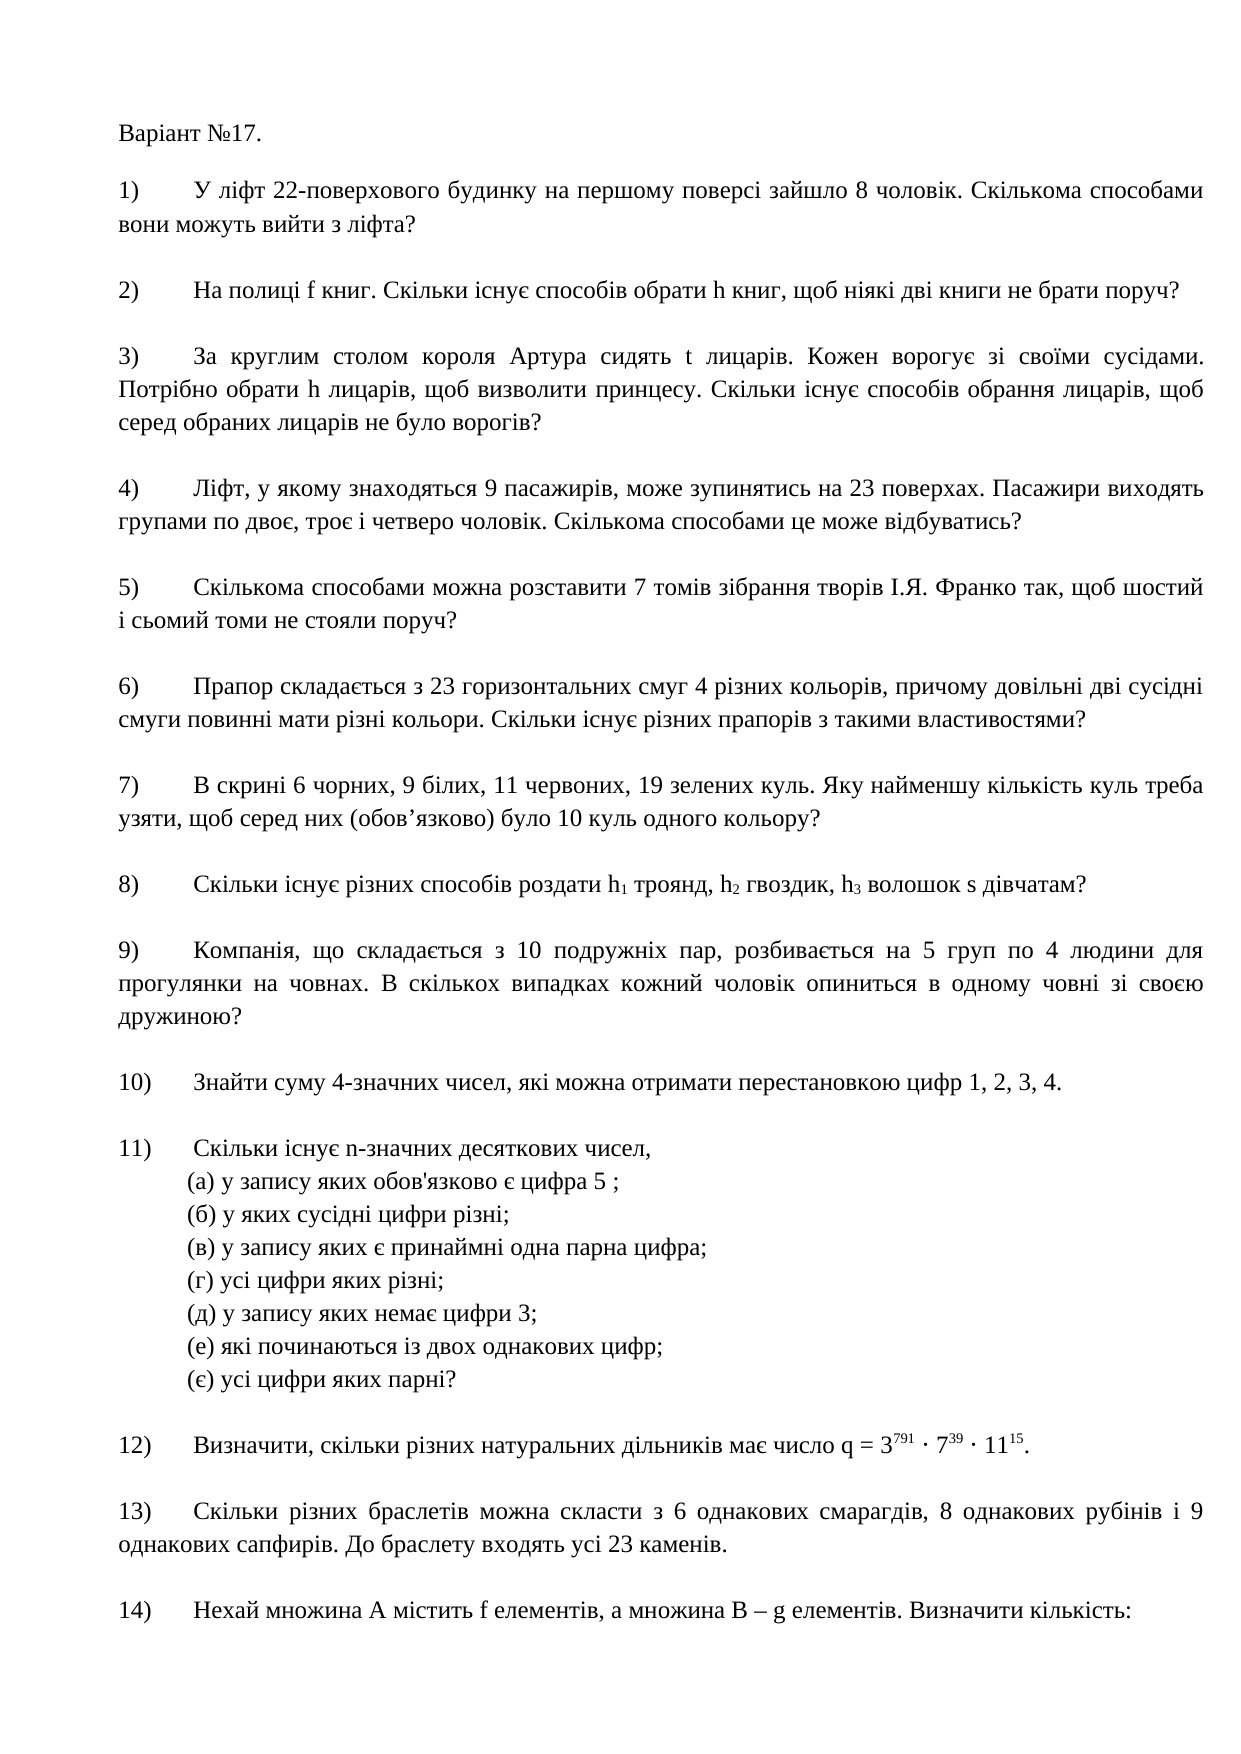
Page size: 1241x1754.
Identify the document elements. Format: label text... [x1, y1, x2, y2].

list У ліфт 22-поверхового будинку на першому поверсі зайшло 8 чоловік. Скількома способами вони можуть вийти з ліфта? [118, 176, 1205, 237]
list (в) у запису яких є принаймні одна парна цифра; [118, 1232, 1205, 1261]
list (г) усі цифри яких різні; [118, 1265, 1205, 1294]
list Визначити, скільки різних натуральних дільників має число q = 3791 ⋅ 739 ⋅ 1115. [118, 1430, 1205, 1459]
list На полиці f книг. Скільки існує способів обрати h книг, щоб ніякі дві книги не брати поруч? [118, 275, 1205, 303]
list Скільки існує n-значних десяткових чисел, [118, 1133, 1205, 1162]
list Компанiя, що складається з 10 подружнiх пар, розбивається на 5 груп по 4 людини для прогулянки на човнах. В скiлькох випадках кожний чоловiк опиниться в одному човнi зі своєю дружиною? [118, 935, 1205, 1030]
list Скількома способами можна розставити 7 томів зібрання творів І.Я. Франко так, щоб шостий і сьомий томи не стояли поруч? [118, 572, 1205, 634]
list Скiльки рiзних браслетiв можна скласти з 6 однакових смарагдiв, 8 однакових рубiнiв i 9 однакових сапфирiв. До браслету входять усi 23 каменiв. [118, 1496, 1205, 1558]
list (б) у яких сусідні цифри різні; [118, 1199, 1205, 1228]
list Прапор складається з 23 горизонтальних смуг 4 різних кольорів, причому довільні дві сусідні смуги повинні мати різні кольори. Скільки існує різних прапорів з такими властивостями? [118, 671, 1205, 733]
list Нехай множина A містить f елементів, а множина B – g елементів. Визначити кількість: [118, 1596, 1205, 1624]
list За круглим столом короля Артура сидять t лицарів. Кожен ворогує зі своїми сусідами. Потрібно обрати h лицарів, щоб визволити принцесу. Скільки існує способів обрання лицарів, щоб серед обраних лицарів не було ворогів? [118, 341, 1205, 436]
list В скрині 6 чорних, 9 білих, 11 червоних, 19 зелених куль. Яку найменшу кількість куль треба узяти, щоб серед них (обов’язково) було 10 куль одного кольору? [118, 770, 1205, 832]
list Скільки існує різних способів роздати h1 троянд, h2 гвоздик, h3 волошок s дівчатам? [118, 869, 1205, 898]
list (а) у запису яких обов'язково є цифра 5 ; [118, 1166, 1205, 1195]
list Знайти суму 4-значних чисел, які можна отримати перестановкою цифр 1, 2, 3, 4. [118, 1067, 1205, 1096]
list (є) усі цифри яких парні? [118, 1364, 1205, 1393]
list Ліфт, у якому знаходяться 9 пасажирів, може зупинятись на 23 поверхах. Пасажири виходять групами по двоє, троє і четверо чоловік. Скількома способами це може відбуватись? [118, 473, 1205, 534]
text Варіант №17. [118, 118, 1205, 147]
list (е) які починаються із двох однакових цифр; [118, 1331, 1205, 1360]
list (д) у запису яких немає цифри 3; [118, 1298, 1205, 1327]
